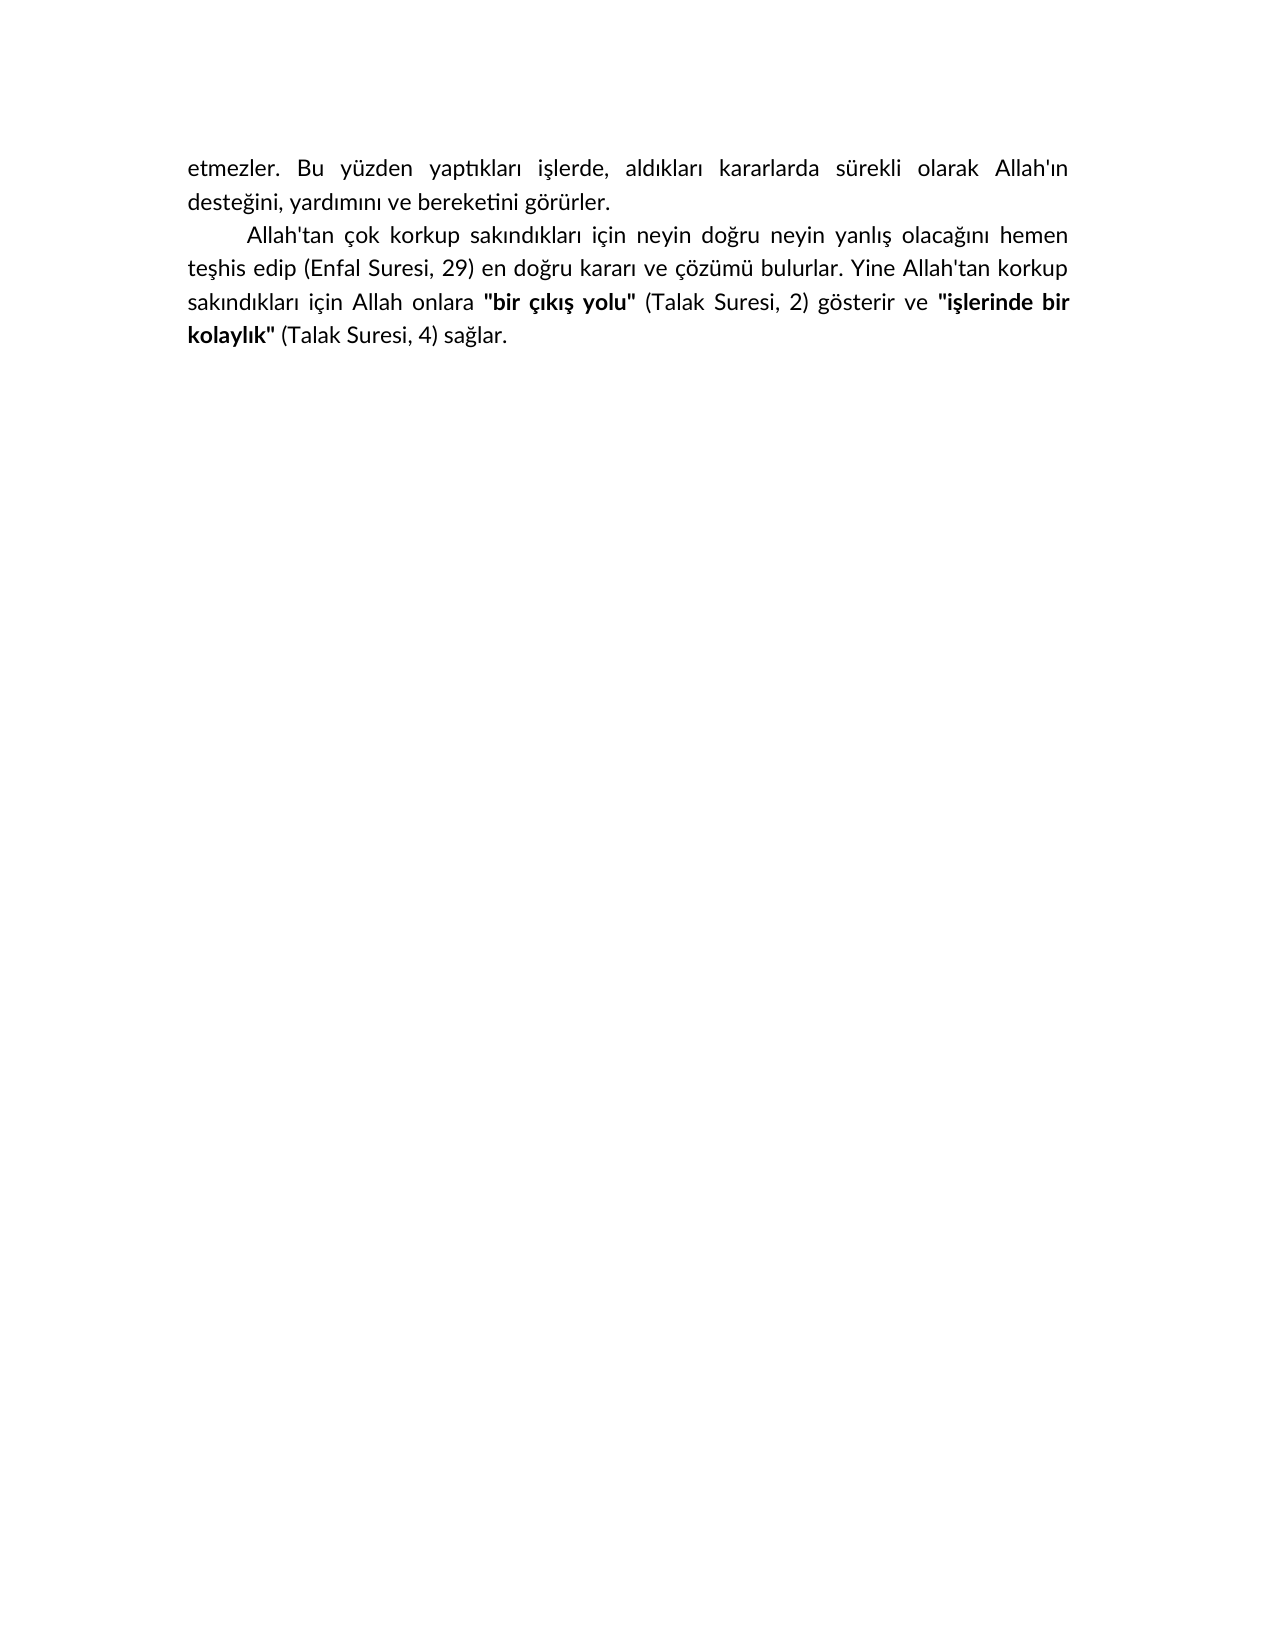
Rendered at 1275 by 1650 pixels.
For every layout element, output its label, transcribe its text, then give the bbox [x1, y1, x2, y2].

text etmezler. Bu yüzden yaptıkları işlerde, aldıkları kararlarda sürekli olarak Allah'ın desteğini, yardımını ve bereketini görürler. [187, 150, 1070, 217]
text Allah'tan çok korkup sakındıkları için neyin doğru neyin yanlış olacağını hemen teşhis edip (Enfal Suresi, 29) en doğru kararı ve çözümü bulurlar. Yine Allah'tan korkup sakındıkları için Allah onlara "bir çıkış yolu" (Talak Suresi, 2) gösterir ve "işlerinde bir kolaylık" (Talak Suresi, 4) sağlar. [187, 217, 1070, 350]
